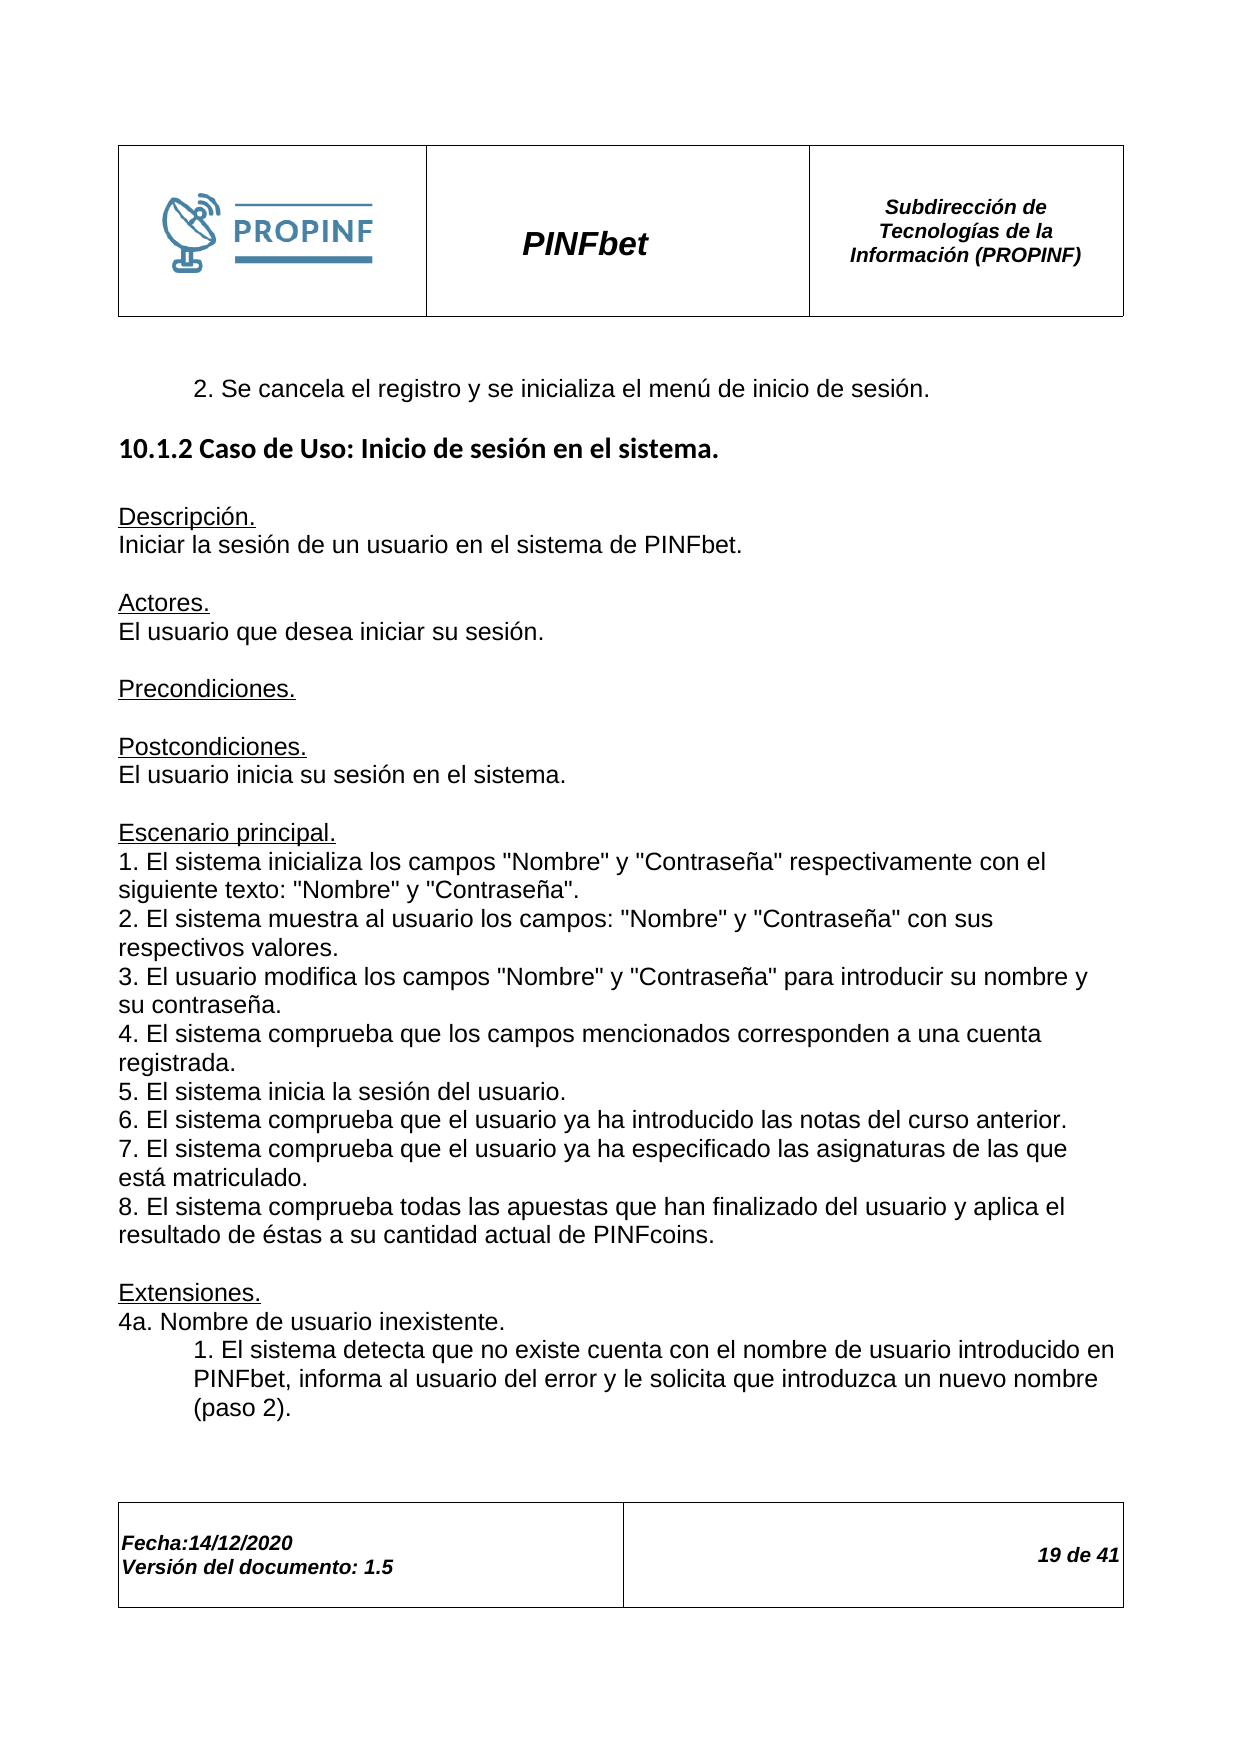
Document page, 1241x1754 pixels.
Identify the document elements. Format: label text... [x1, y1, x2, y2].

text Descripción. [118, 502, 1122, 530]
text 1. El sistema detecta que no existe cuenta con el nombre de usuario introducido en PINFbet, informa al usuario del error y le solicita que introduzca un nuevo nombre (paso 2). [118, 1335, 1122, 1422]
text Iniciar la sesión de un usuario en el sistema de PINFbet. [118, 530, 1122, 559]
text 10.1.2 Caso de Uso: Inicio de sesión en el sistema. [118, 430, 1122, 466]
text 4a. Nombre de usuario inexistente. [118, 1307, 1122, 1335]
text Actores. [118, 588, 1122, 617]
text 4. El sistema comprueba que los campos mencionados corresponden a una cuenta registrada. [118, 1019, 1122, 1077]
text 2. Se cancela el registro y se inicializa el menú de inicio de sesión. [118, 374, 1122, 402]
text 6. El sistema comprueba que el usuario ya ha introducido las notas del curso anterior. [118, 1105, 1122, 1134]
text Extensiones. [118, 1278, 1122, 1307]
text 1. El sistema inicializa los campos "Nombre" y "Contraseña" respectivamente con el siguiente texto: "Nombre" y "Contraseña". [118, 847, 1122, 904]
text 7. El sistema comprueba que el usuario ya ha especificado las asignaturas de las que está matriculado. [118, 1134, 1122, 1192]
text 3. El usuario modifica los campos "Nombre" y "Contraseña" para introducir su nombre y su contraseña. [118, 962, 1122, 1019]
text Postcondiciones. [118, 732, 1122, 760]
text 8. El sistema comprueba todas las apuestas que han finalizado del usuario y aplica el resultado de éstas a su cantidad actual de PINFcoins. [118, 1192, 1122, 1249]
text 2. El sistema muestra al usuario los campos: "Nombre" y "Contraseña" con sus respectivos valores. [118, 904, 1122, 962]
picture [126, 170, 414, 301]
text El usuario que desea iniciar su sesión. [118, 617, 1122, 645]
text Escenario principal. [118, 818, 1122, 847]
text 5. El sistema inicia la sesión del usuario. [118, 1077, 1122, 1105]
text El usuario inicia su sesión en el sistema. [118, 760, 1122, 789]
text Precondiciones. [118, 674, 1122, 703]
